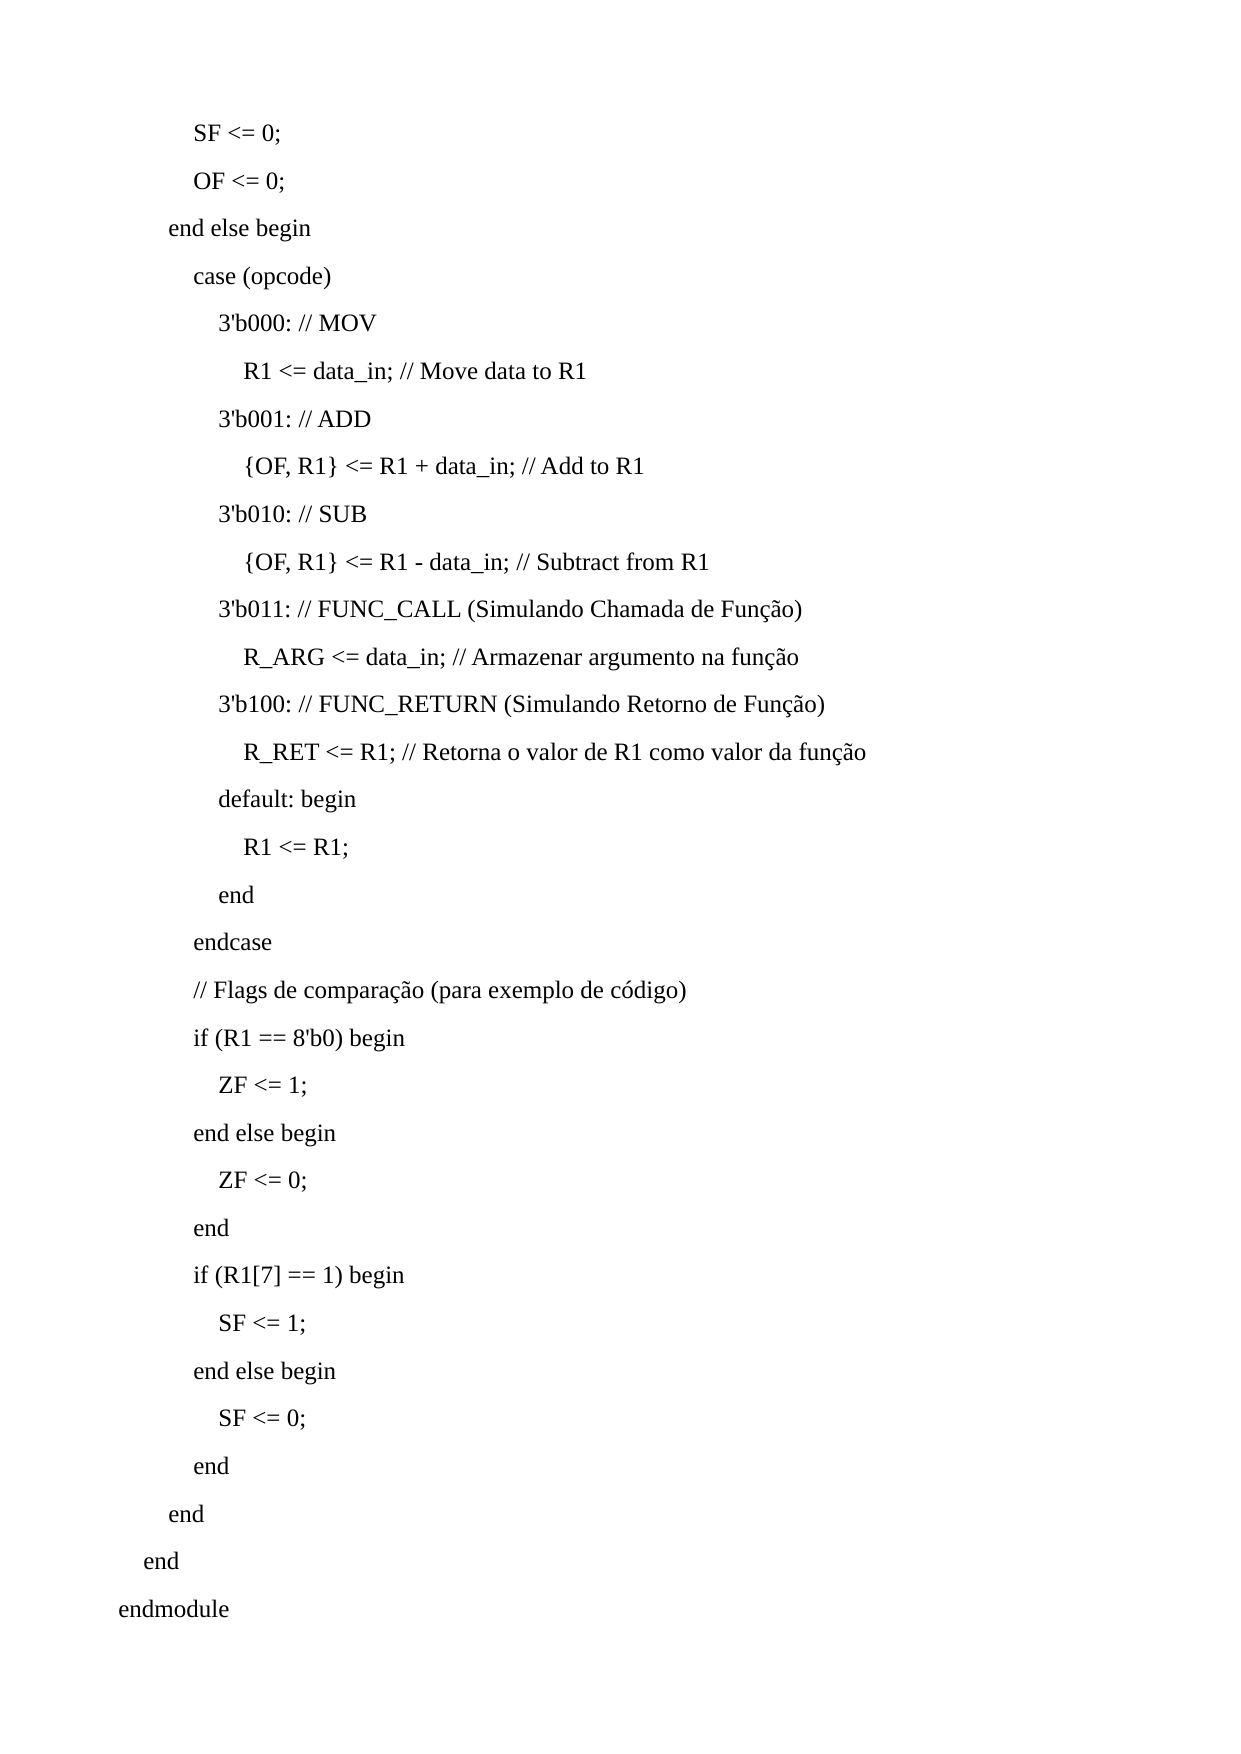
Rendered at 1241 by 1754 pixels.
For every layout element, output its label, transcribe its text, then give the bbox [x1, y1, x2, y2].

text R1 <= R1; [118, 832, 1122, 861]
text R_ARG <= data_in; // Armazenar argumento na função [118, 642, 1122, 671]
text end else begin [118, 1356, 1122, 1384]
text if (R1[7] == 1) begin [118, 1261, 1122, 1289]
text end else begin [118, 1118, 1122, 1147]
text endmodule [118, 1594, 1122, 1623]
text OF <= 0; [118, 166, 1122, 194]
text // Flags de comparação (para exemplo de código) [118, 975, 1122, 1004]
text SF <= 0; [118, 1403, 1122, 1432]
text 3'b000: // MOV [118, 308, 1122, 337]
text 3'b010: // SUB [118, 499, 1122, 528]
text ZF <= 1; [118, 1070, 1122, 1099]
text default: begin [118, 784, 1122, 813]
text 3'b001: // ADD [118, 404, 1122, 432]
text R_RET <= R1; // Retorna o valor de R1 como valor da função [118, 737, 1122, 766]
text 3'b011: // FUNC_CALL (Simulando Chamada de Função) [118, 594, 1122, 623]
text {OF, R1} <= R1 - data_in; // Subtract from R1 [118, 547, 1122, 575]
text end else begin [118, 213, 1122, 242]
text {OF, R1} <= R1 + data_in; // Add to R1 [118, 451, 1122, 480]
text end [118, 880, 1122, 908]
text case (opcode) [118, 261, 1122, 290]
text SF <= 1; [118, 1308, 1122, 1337]
text SF <= 0; [118, 118, 1122, 147]
text if (R1 == 8'b0) begin [118, 1023, 1122, 1051]
text end [118, 1546, 1122, 1575]
text 3'b100: // FUNC_RETURN (Simulando Retorno de Função) [118, 689, 1122, 718]
text R1 <= data_in; // Move data to R1 [118, 356, 1122, 385]
text end [118, 1451, 1122, 1480]
text end [118, 1499, 1122, 1527]
text ZF <= 0; [118, 1165, 1122, 1194]
text endcase [118, 927, 1122, 956]
text end [118, 1213, 1122, 1242]
